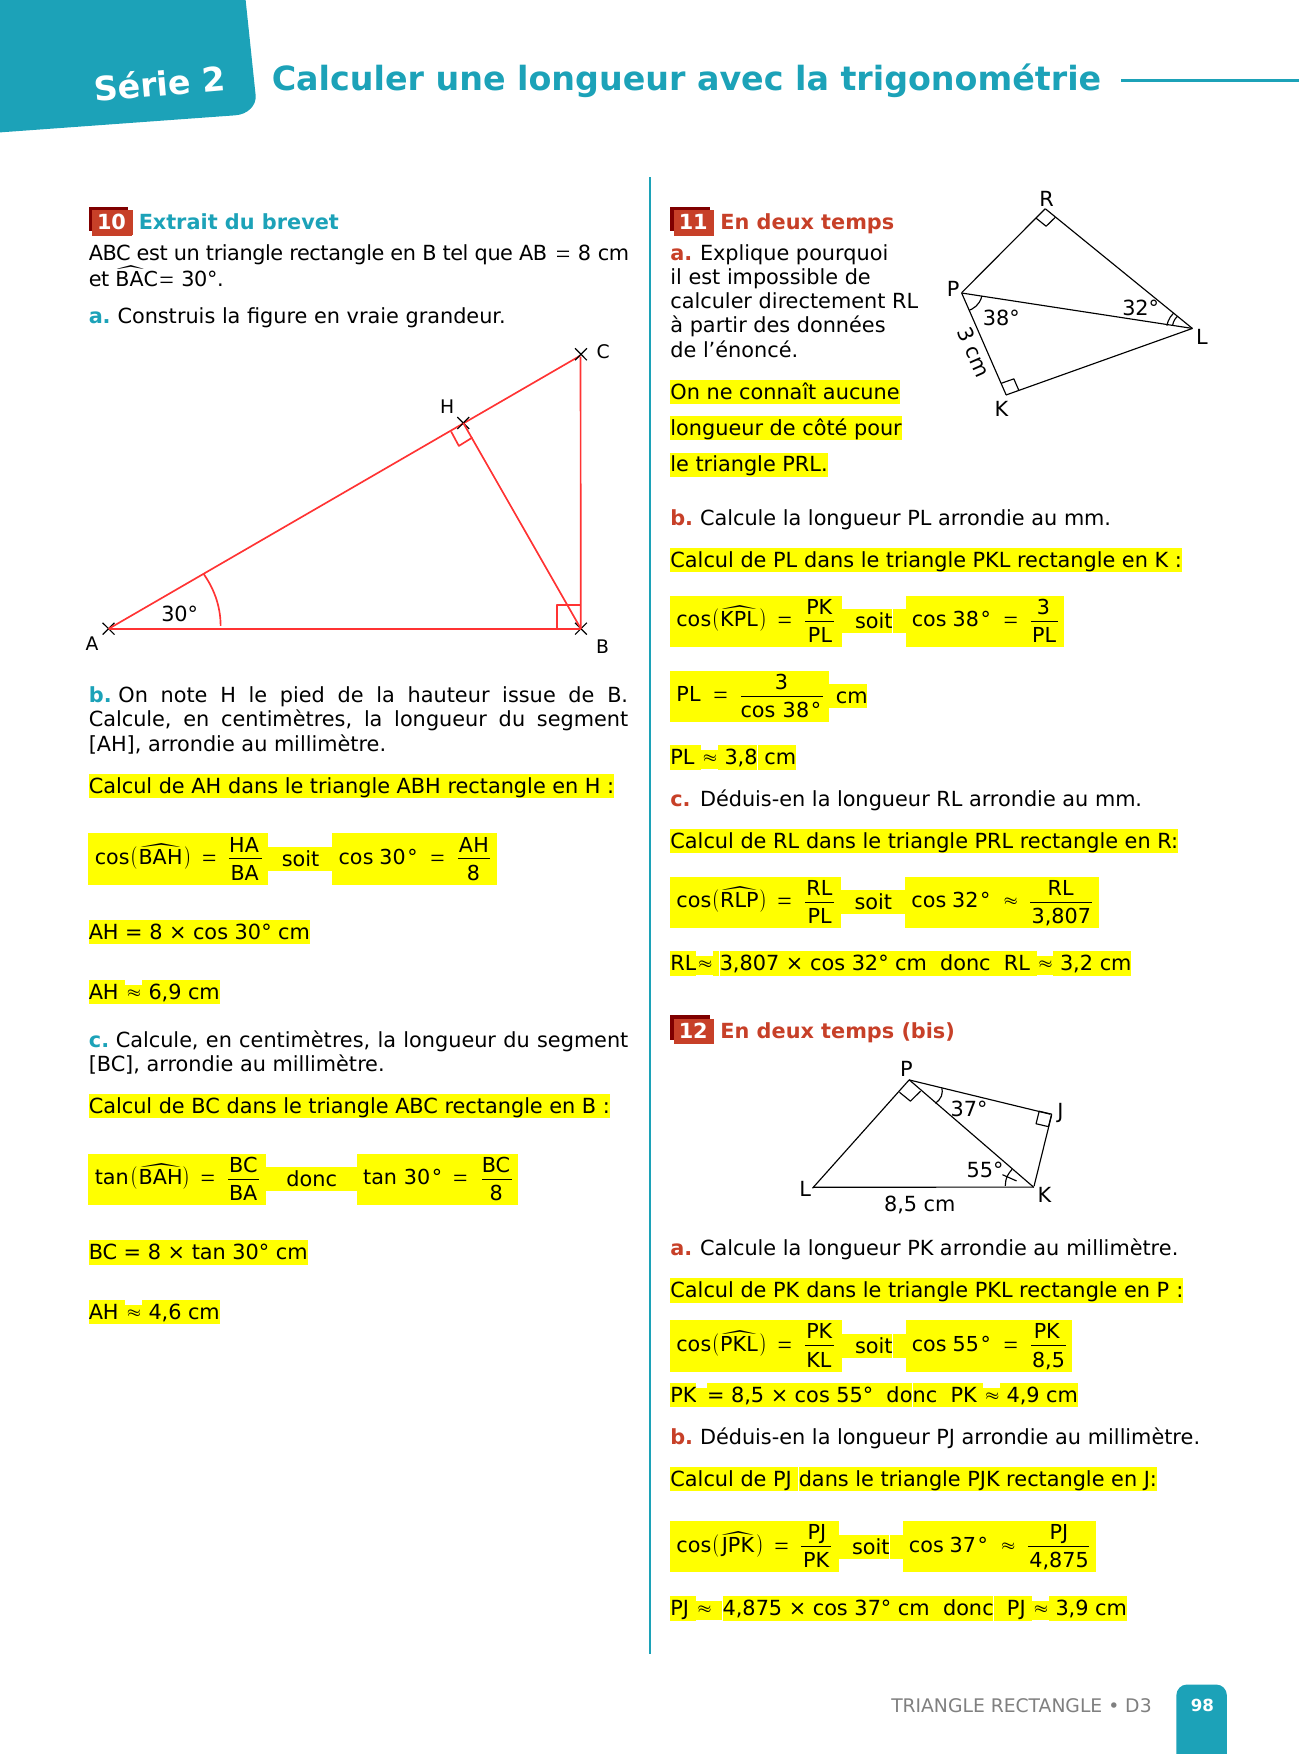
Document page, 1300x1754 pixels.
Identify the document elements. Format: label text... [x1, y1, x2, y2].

list soit [839, 1521, 903, 1572]
list [518, 1154, 629, 1205]
list cm [829, 671, 1211, 722]
list Calcul de PL dans le triangle PKL rectangle en K : [670, 548, 1211, 572]
list Explique pourquoi il est impossible de calculer directement RL à partir des données de l’énoncé. [965, 241, 1172, 323]
list On ne connaît aucune longueur de côté pour le triangle PRL. [670, 380, 909, 477]
list Explique pourquoi il est impossible de calculer directement RL à partir des données de l’énoncé. [1088, 241, 1211, 362]
list AH ≈ 4,6 cm [88, 1300, 629, 1324]
list PK = 8,5 × cos 55° donc PK ≈ 4,9 cm [670, 1383, 1211, 1407]
list ABC est un triangle rectangle en B tel que AB = 8 cm et = 30°. [88, 241, 629, 292]
list Calcule la longueur PK arrondie au millimètre. [670, 1236, 1211, 1261]
list [1072, 1320, 1211, 1372]
list Calcul de AH dans le triangle ABH rectangle en H : [88, 774, 629, 798]
list [1096, 1521, 1211, 1572]
subtitle En deux temps [710, 207, 1211, 235]
list Calcul de BC dans le triangle ABC rectangle en B : [88, 1094, 629, 1118]
list [497, 833, 629, 885]
list AH ≈ 6,9 cm [88, 980, 629, 1004]
list Calcul de RL dans le triangle PRL rectangle en R: [670, 829, 1211, 853]
list Calcule la longueur PL arrondie au mm. [670, 489, 1211, 530]
list BC = 8 × tan 30° cm [88, 1240, 629, 1265]
list soit [841, 877, 905, 928]
list soit [842, 1320, 906, 1372]
list Explique pourquoi il est impossible de calculer directement RL à partir des données de l’énoncé. [971, 298, 1186, 362]
text c. Calcule, en centimètres, la longueur du segment [BC], arrondie au millimètre. [88, 1028, 629, 1076]
list Explique pourquoi il est impossible de calculer directement RL à partir des données de l’énoncé. [670, 241, 1011, 362]
list AH = 8 × cos 30° cm [88, 920, 629, 944]
list soit [268, 833, 332, 885]
list soit [842, 596, 906, 647]
list PL ≈ 3,8 cm [670, 745, 1211, 770]
list RL≈ 3,807 × cos 32° cm donc RL ≈ 3,2 cm [670, 951, 1211, 976]
list Calcul de PJ dans le triangle PJK rectangle en J: [670, 1467, 1211, 1491]
list donc [266, 1154, 357, 1205]
list Déduis-en la longueur RL arrondie au mm. [670, 770, 1211, 811]
list Déduis-en la longueur PJ arrondie au millimètre. [670, 1425, 1211, 1449]
subtitle Extrait du brevet [128, 207, 629, 235]
list [1064, 596, 1211, 647]
text b. On note H le pied de la hauteur issue de B. Calcule, en centimètres, la longueur du segment [AH], arrondie au millimètre. [88, 683, 629, 756]
list PJ ≈ 4,875 × cos 37° cm donc PJ ≈ 3,9 cm [670, 1596, 1211, 1621]
list [1099, 877, 1211, 928]
subtitle En deux temps (bis) [710, 1015, 1211, 1043]
list Calcul de PK dans le triangle PKL rectangle en P : [670, 1278, 1211, 1303]
text a. Construis la figure en vraie grandeur. [88, 304, 629, 328]
